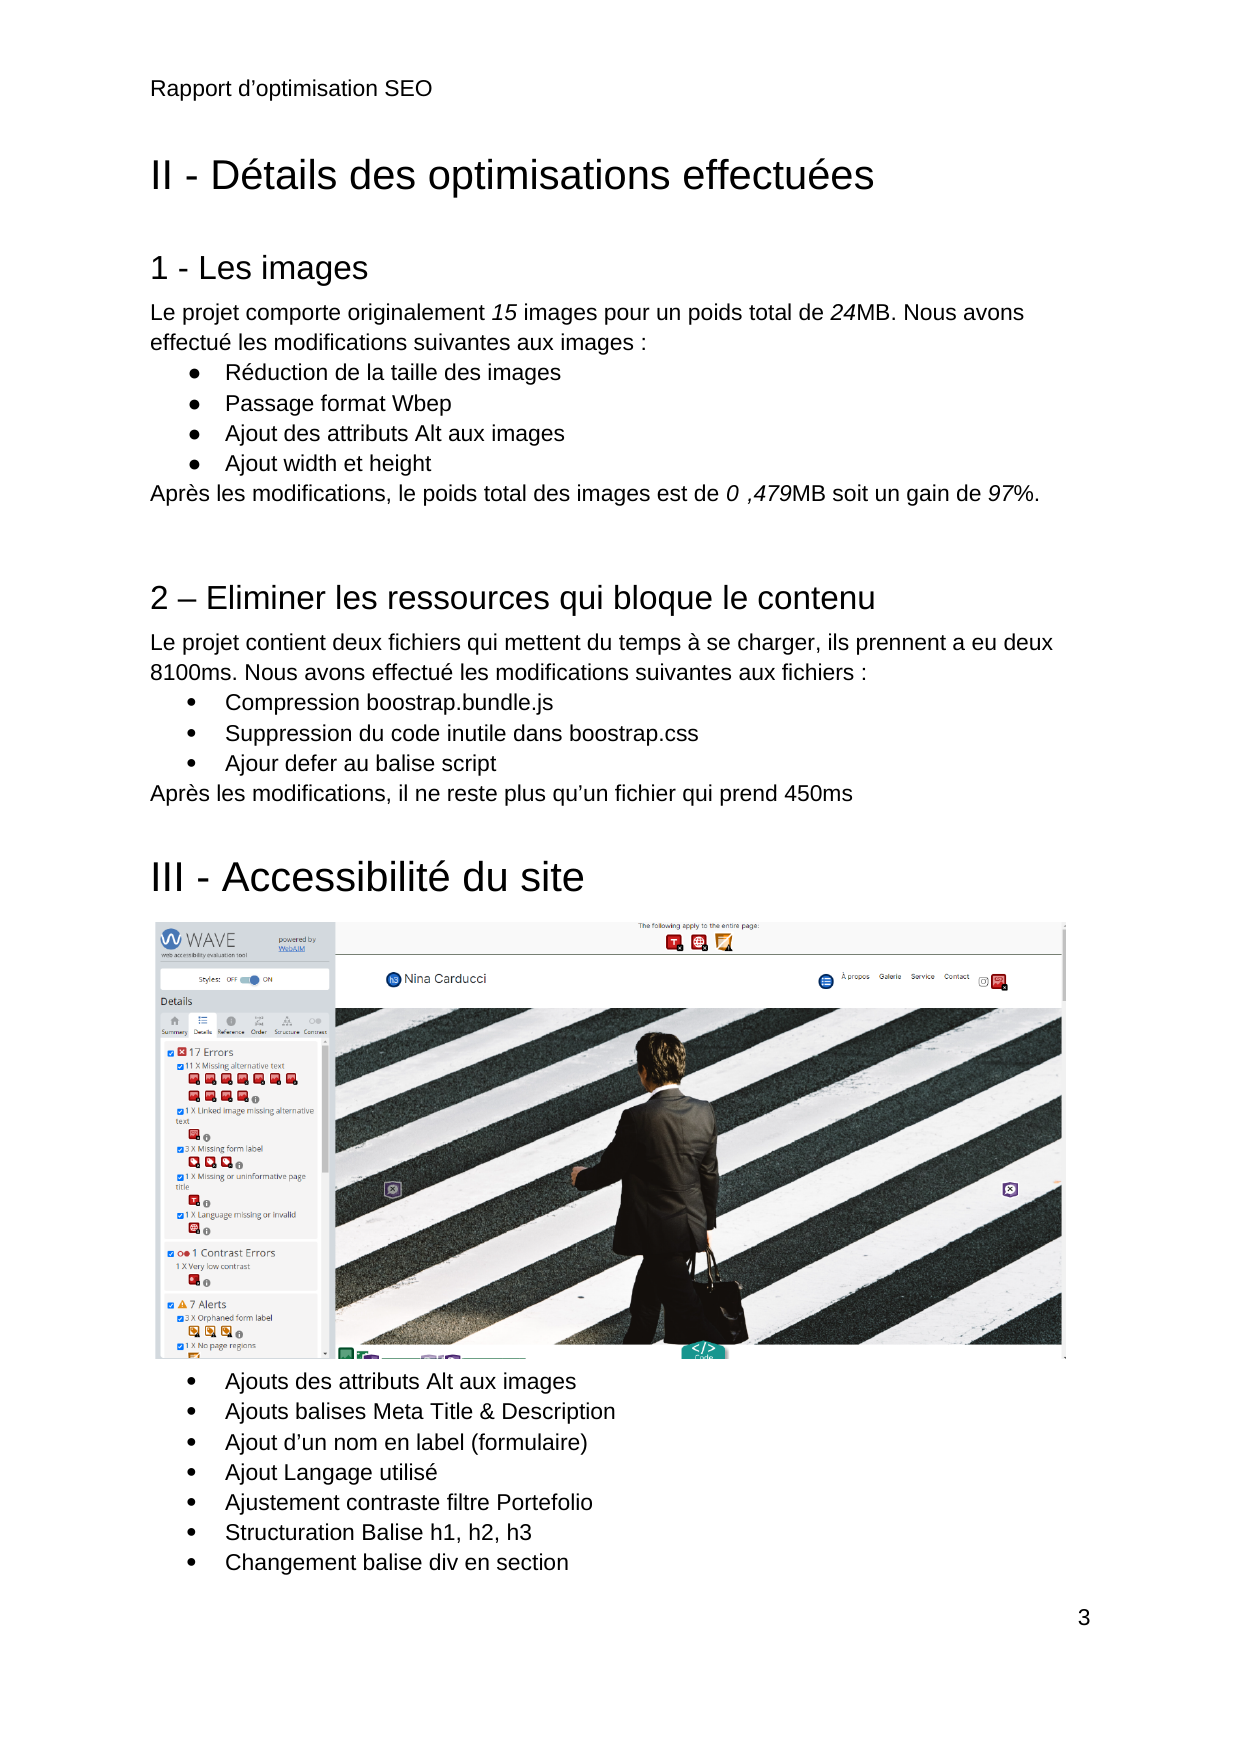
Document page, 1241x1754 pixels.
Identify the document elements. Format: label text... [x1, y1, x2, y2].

text Le projet contient deux fichiers qui mettent du temps à se charger, ils prennent a eu deux 8100ms. Nous avons effectué les modifications suivantes aux fichiers : [150, 629, 1090, 686]
list Structuration Balise h1, h2, h3 [187, 1519, 1090, 1545]
list Compression boostrap.bundle.js [187, 689, 1090, 716]
list Suppression du code inutile dans boostrap.css [187, 719, 1090, 746]
subtitle III - Accessibilité du site [150, 852, 1090, 900]
list Passage format Wbep [187, 389, 1090, 416]
list Ajouts balises Meta Title & Description [187, 1398, 1090, 1424]
text Après les modifications, le poids total des images est de 0 ,479MB soit un gain de 97%. [150, 480, 1090, 506]
list Ajour defer au balise script [187, 750, 1090, 776]
list Changement balise div en section [187, 1549, 1090, 1576]
list Ajout Langage utilisé [187, 1459, 1090, 1485]
list Ajouts des attributs Alt aux images [187, 942, 1090, 1394]
subtitle II - Détails des optimisations effectuées [150, 150, 1090, 198]
list Ajustement contraste filtre Portefolio [187, 1489, 1090, 1515]
list Ajout width et height [187, 450, 1090, 476]
list Ajout d’un nom en label (formulaire) [187, 1428, 1090, 1455]
list Réduction de la taille des images [187, 359, 1090, 386]
subtitle 2 – Eliminer les ressources qui bloque le contenu [150, 578, 1090, 616]
text Le projet comporte originalement 15 images pour un poids total de 24MB. Nous avons effectué les modifications suivantes aux images : [150, 299, 1090, 355]
subtitle 1 - Les images [150, 248, 1090, 286]
text Après les modifications, il ne reste plus qu’un fichier qui prend 450ms [150, 780, 1090, 806]
list Ajout des attributs Alt aux images [187, 420, 1090, 446]
